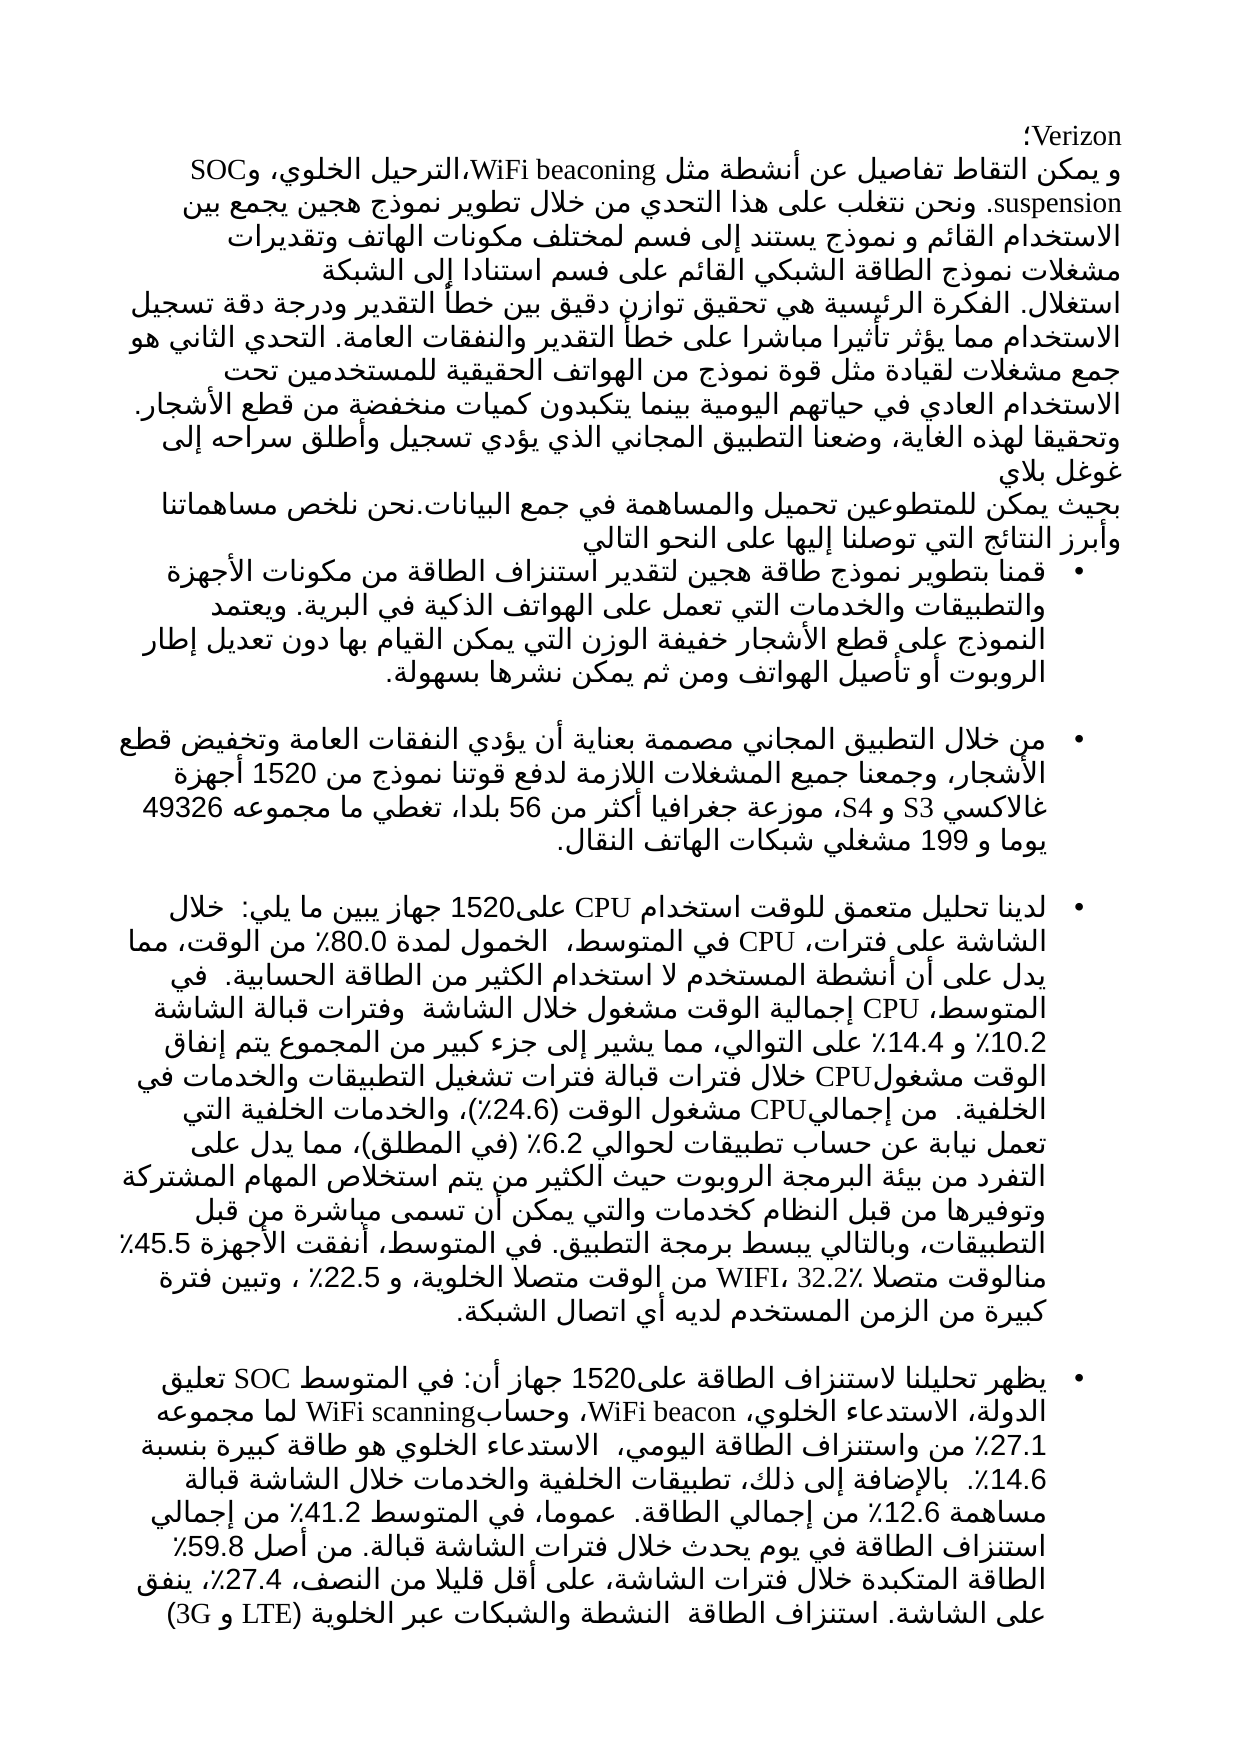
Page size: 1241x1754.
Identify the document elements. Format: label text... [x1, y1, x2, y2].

text أولا،لتمكين قياس مكونات الأجهزة والتطبيقات والخدمات التي تعمل على الهواتف في البرية، ونحن بحاجة إلى نموذج الطاقة للهواتف الذكية التي لا تعتمد على المشغلات التي لا يمكن إلا أن يتم جمعها عن طريق تعديل إطار الروبوت أونواة من الهواتف لا تعتمد على تتبع مستوى الحزمة (على سبيل المثال،من tcpdump) التي تتطلب من المستخدمين الجذر هواتفهم، وانتهاك خطط الخدمة لشركات النقل مثل AT & T و Verizon؛ [118, 118, 1122, 152]
list قمنا بتطوير نموذج طاقة هجين لتقدير استنزاف الطاقة من مكونات الأجهزة والتطبيقات والخدمات التي تعمل على الهواتف الذكية في البرية. ويعتمد النموذج على قطع الأشجار خفيفة الوزن التي يمكن القيام بها دون تعديل إطار الروبوت أو تأصيل الهواتف ومن ثم يمكن نشرها بسهولة. [118, 554, 1084, 689]
list يظهر تحليلنا لاستنزاف الطاقة على1520 جهاز أن: في المتوسط SOC تعليق الدولة، الاستدعاء الخلوي، WiFi beacon، وحسابWiFi scanning لما مجموعه 27.1٪ من واستنزاف الطاقة اليومي، الاستدعاء الخلوي هو طاقة كبيرة بنسبة 14.6٪. بالإضافة إلى ذلك، تطبيقات الخلفية والخدمات خلال الشاشة قبالة مساهمة 12.6٪ من إجمالي الطاقة. عموما، في المتوسط 41.2٪ من إجمالي استنزاف الطاقة في يوم يحدث خلال فترات الشاشة قبالة. من أصل 59.8٪ الطاقة المتكبدة خلال فترات الشاشة، على أقل قليلا من النصف، 27.4٪، ينفق على الشاشة. استنزاف الطاقة النشطة والشبكات عبر الخلوية (LTE و 3G) أكثر من WIFI 11.8٪ و 1.5٪، على التوالي، مما يدل على المصارف الخلوية أكثر بكثير منWIFI. وعلاوة على ذلك، جزء كبير من الطاقة واستنزاف 10.6٪ من 11.8٪ للجيل الثالث 3G / LTE و 1.38٪ من 1.5٪ WIFI، هي طاقة الذيل. [118, 1361, 1084, 1629]
text استغلال. الفكرة الرئيسية هي تحقيق توازن دقيق بين خطأ التقدير ودرجة دقة تسجيل الاستخدام مما يؤثر تأثيرا مباشرا على خطأ التقدير والنفقات العامة. التحدي الثاني هو جمع مشغلات لقيادة مثل قوة نموذج من الهواتف الحقيقية للمستخدمين تحت الاستخدام العادي في حياتهم اليومية بينما يتكبدون كميات منخفضة من قطع الأشجار. وتحقيقا لهذه الغاية، وضعنا التطبيق المجاني الذي يؤدي تسجيل وأطلق سراحه إلى غوغل بلاي [118, 286, 1122, 487]
text بحيث يمكن للمتطوعين تحميل والمساهمة في جمع البيانات.نحن نلخص مساهماتنا وأبرز النتائج التي توصلنا إليها على النحو التالي [118, 487, 1122, 554]
list من خلال التطبيق المجاني مصممة بعناية أن يؤدي النفقات العامة وتخفيض قطع الأشجار، وجمعنا جميع المشغلات اللازمة لدفع قوتنا نموذج من 1520 أجهزة غالاكسي S3 و S4، موزعة جغرافيا أكثر من 56 بلدا، تغطي ما مجموعه 49326 يوما و 199 مشغلي شبكات الهاتف النقال. [118, 722, 1084, 857]
text و يمكن التقاط تفاصيل عن أنشطة مثل WiFi beaconing،الترحيل الخلوي، وSOC suspension. ونحن نتغلب على هذا التحدي من خلال تطوير نموذج هجين يجمع بين الاستخدام القائم و نموذج يستند إلى فسم لمختلف مكونات الهاتف وتقديرات مشغلات نموذج الطاقة الشبكي القائم على فسم استنادا إلى الشبكة [118, 152, 1122, 286]
list لدينا تحليل متعمق للوقت استخدام CPU على1520 جهاز يبين ما يلي: خلال الشاشة على فترات، CPU في المتوسط، الخمول لمدة 80.0٪ من الوقت، مما يدل على أن أنشطة المستخدم لا استخدام الكثير من الطاقة الحسابية. في المتوسط، CPU إجمالية الوقت مشغول خلال الشاشة وفترات قبالة الشاشة 10.2٪ و 14.4٪ على التوالي، مما يشير إلى جزء كبير من المجموع يتم إنفاق الوقت مشغولCPU خلال فترات قبالة فترات تشغيل التطبيقات والخدمات في الخلفية. من إجماليCPU مشغول الوقت (24.6٪)، والخدمات الخلفية التي تعمل نيابة عن حساب تطبيقات لحوالي 6.2٪ (في المطلق)، مما يدل على التفرد من بيئة البرمجة الروبوت حيث الكثير من يتم استخلاص المهام المشتركة وتوفيرها من قبل النظام كخدمات والتي يمكن أن تسمى مباشرة من قبل التطبيقات، وبالتالي يبسط برمجة التطبيق. في المتوسط، أنفقت الأجهزة 45.5٪ منالوقت متصلا WIFI، 32.2٪ من الوقت متصلا الخلوية، و 22.5٪ ، وتبين فترة كبيرة من الزمن المستخدم لديه أي اتصال الشبكة. [118, 890, 1084, 1327]
